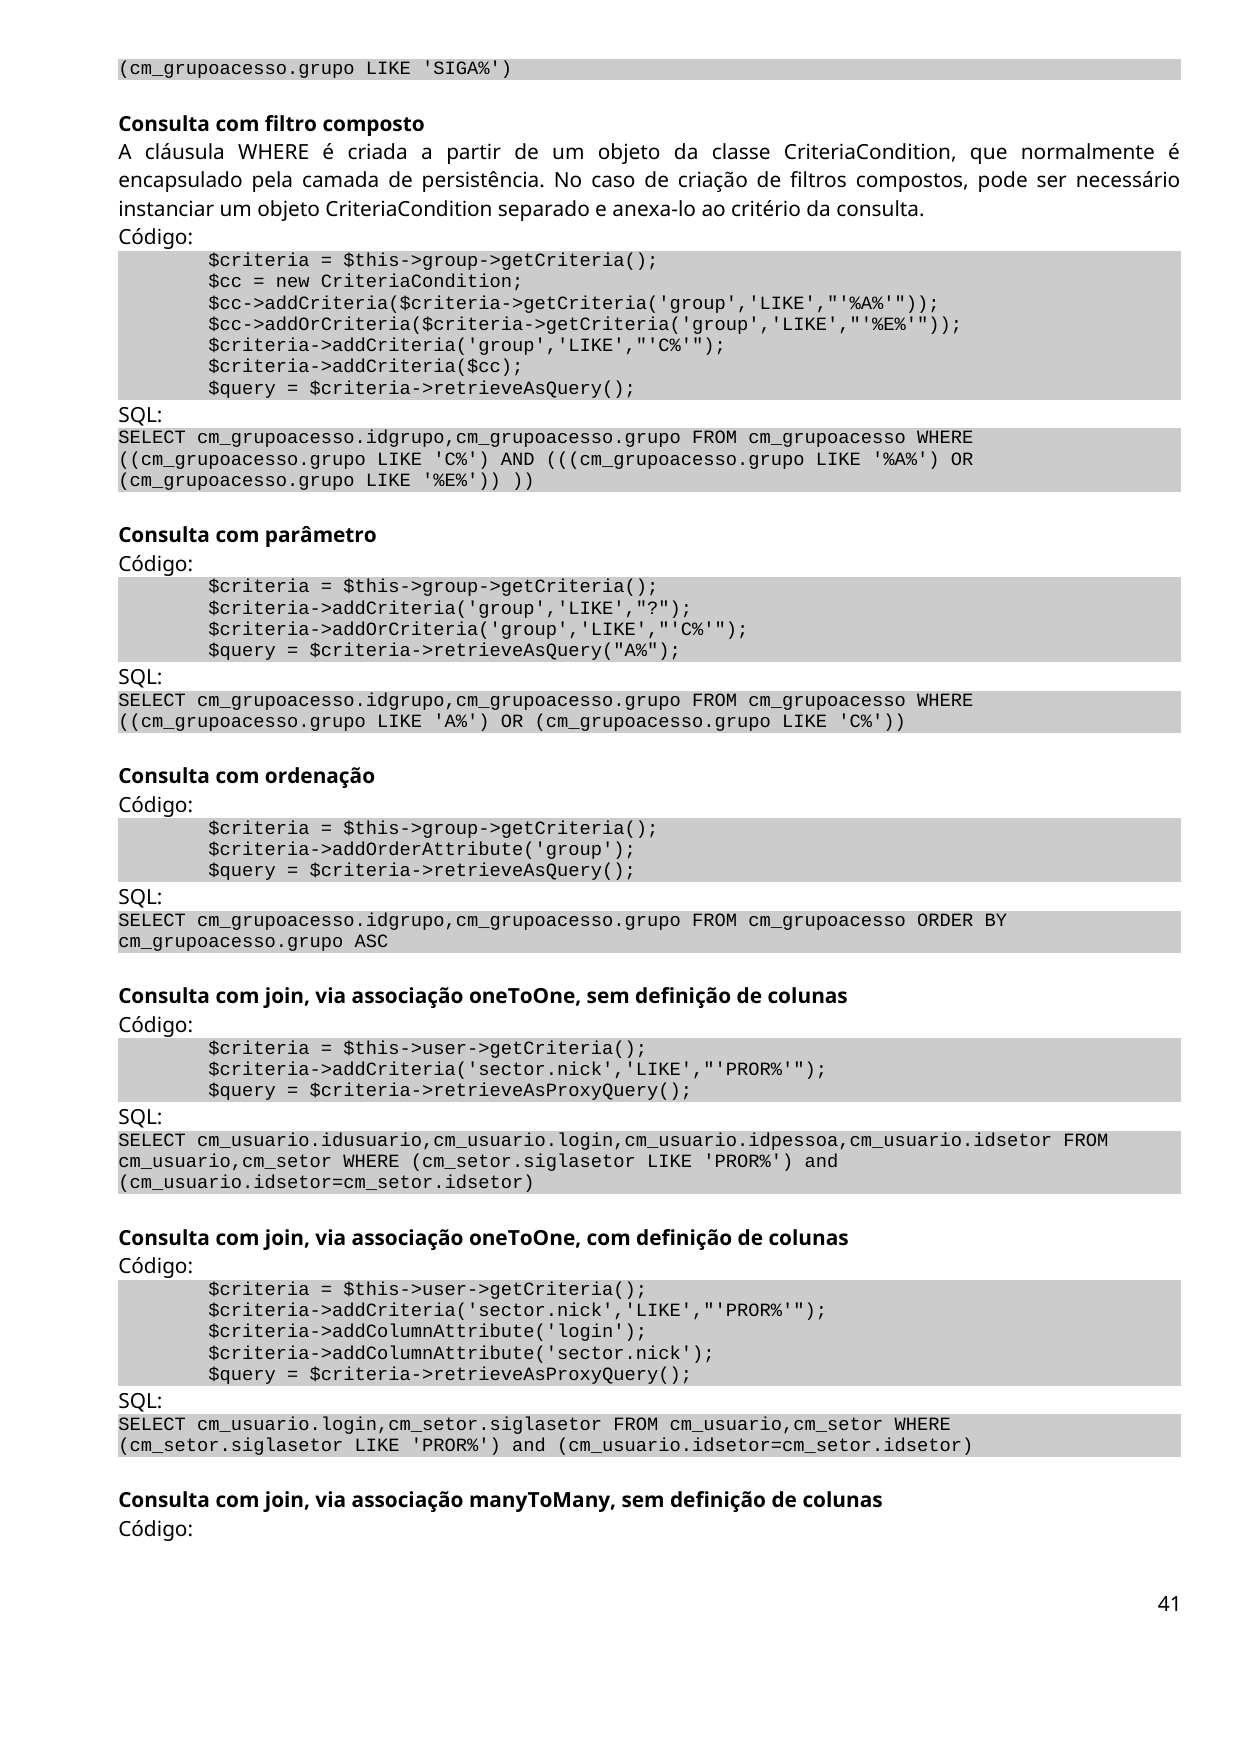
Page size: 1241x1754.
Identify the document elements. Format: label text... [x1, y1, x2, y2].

text $criteria->addColumnAttribute('login'); [118, 1322, 1181, 1343]
text SELECT cm_usuario.idusuario,cm_usuario.login,cm_usuario.idpessoa,cm_usuario.idsetor FROM cm_usuario,cm_setor WHERE (cm_setor.siglasetor LIKE 'PROR%') and (cm_usuario.idsetor=cm_setor.idsetor) [118, 1131, 1181, 1194]
text $criteria->addCriteria('sector.nick','LIKE',"'PROR%'"); [118, 1301, 1181, 1322]
text Código: [118, 1251, 1181, 1280]
text $cc->addCriteria($criteria->getCriteria('group','LIKE',"'%A%'")); [118, 293, 1181, 315]
text A cláusula WHERE é criada a partir de um objeto da classe CriteriaCondition, que normalmente é encapsulado pela camada de persistência. No caso de criação de filtros compostos, pode ser necessário instanciar um objeto CriteriaCondition separado e anexa-lo ao critério da consulta. [118, 137, 1181, 222]
text $query = $criteria->retrieveAsQuery("A%"); [118, 641, 1181, 662]
text $query = $criteria->retrieveAsProxyQuery(); [118, 1081, 1181, 1102]
text SQL: [118, 882, 1181, 911]
text Código: [118, 549, 1181, 577]
text Consulta com join, via associação oneToOne, sem definição de colunas [118, 982, 1181, 1010]
text $criteria->addCriteria('sector.nick','LIKE',"'PROR%'"); [118, 1060, 1181, 1081]
text $criteria->addOrCriteria('group','LIKE',"'C%'"); [118, 620, 1181, 641]
text $query = $criteria->retrieveAsQuery(); [118, 378, 1181, 400]
text (cm_grupoacesso.grupo LIKE 'SIGA%') [118, 59, 1181, 80]
text $criteria->addColumnAttribute('sector.nick'); [118, 1343, 1181, 1365]
text SQL: [118, 400, 1181, 428]
text SQL: [118, 662, 1181, 691]
text $cc->addOrCriteria($criteria->getCriteria('group','LIKE',"'%E%'")); [118, 315, 1181, 336]
text Consulta com join, via associação manyToMany, sem definição de colunas [118, 1485, 1181, 1514]
text $criteria = $this->group->getCriteria(); [118, 818, 1181, 840]
text $criteria->addCriteria($cc); [118, 357, 1181, 378]
text $criteria = $this->group->getCriteria(); [118, 577, 1181, 598]
text Código: [118, 222, 1181, 251]
text SQL: [118, 1386, 1181, 1414]
text SELECT cm_grupoacesso.idgrupo,cm_grupoacesso.grupo FROM cm_grupoacesso WHERE ((cm_grupoacesso.grupo LIKE 'A%') OR (cm_grupoacesso.grupo LIKE 'C%')) [118, 691, 1181, 733]
text SQL: [118, 1102, 1181, 1131]
text SELECT cm_grupoacesso.idgrupo,cm_grupoacesso.grupo FROM cm_grupoacesso ORDER BY cm_grupoacesso.grupo ASC [118, 911, 1181, 953]
text Consulta com parâmetro [118, 520, 1181, 549]
text $query = $criteria->retrieveAsProxyQuery(); [118, 1365, 1181, 1386]
text $query = $criteria->retrieveAsQuery(); [118, 861, 1181, 882]
text Consulta com filtro composto [118, 109, 1181, 137]
text $criteria->addCriteria('group','LIKE',"?"); [118, 598, 1181, 620]
text Código: [118, 790, 1181, 818]
text $criteria->addCriteria('group','LIKE',"'C%'"); [118, 336, 1181, 357]
text Código: [118, 1010, 1181, 1038]
text $criteria = $this->user->getCriteria(); [118, 1280, 1181, 1301]
text SELECT cm_usuario.login,cm_setor.siglasetor FROM cm_usuario,cm_setor WHERE (cm_setor.siglasetor LIKE 'PROR%') and (cm_usuario.idsetor=cm_setor.idsetor) [118, 1414, 1181, 1457]
text Consulta com ordenação [118, 762, 1181, 790]
text $criteria = $this->user->getCriteria(); [118, 1038, 1181, 1060]
text Código: [118, 1514, 1181, 1542]
text $criteria = $this->group->getCriteria(); [118, 251, 1181, 272]
text SELECT cm_grupoacesso.idgrupo,cm_grupoacesso.grupo FROM cm_grupoacesso WHERE ((cm_grupoacesso.grupo LIKE 'C%') AND (((cm_grupoacesso.grupo LIKE '%A%') OR (cm_grupoacesso.grupo LIKE '%E%')) )) [118, 428, 1181, 492]
text $criteria->addOrderAttribute('group'); [118, 840, 1181, 861]
text $cc = new CriteriaCondition; [118, 272, 1181, 293]
text Consulta com join, via associação oneToOne, com definição de colunas [118, 1223, 1181, 1251]
